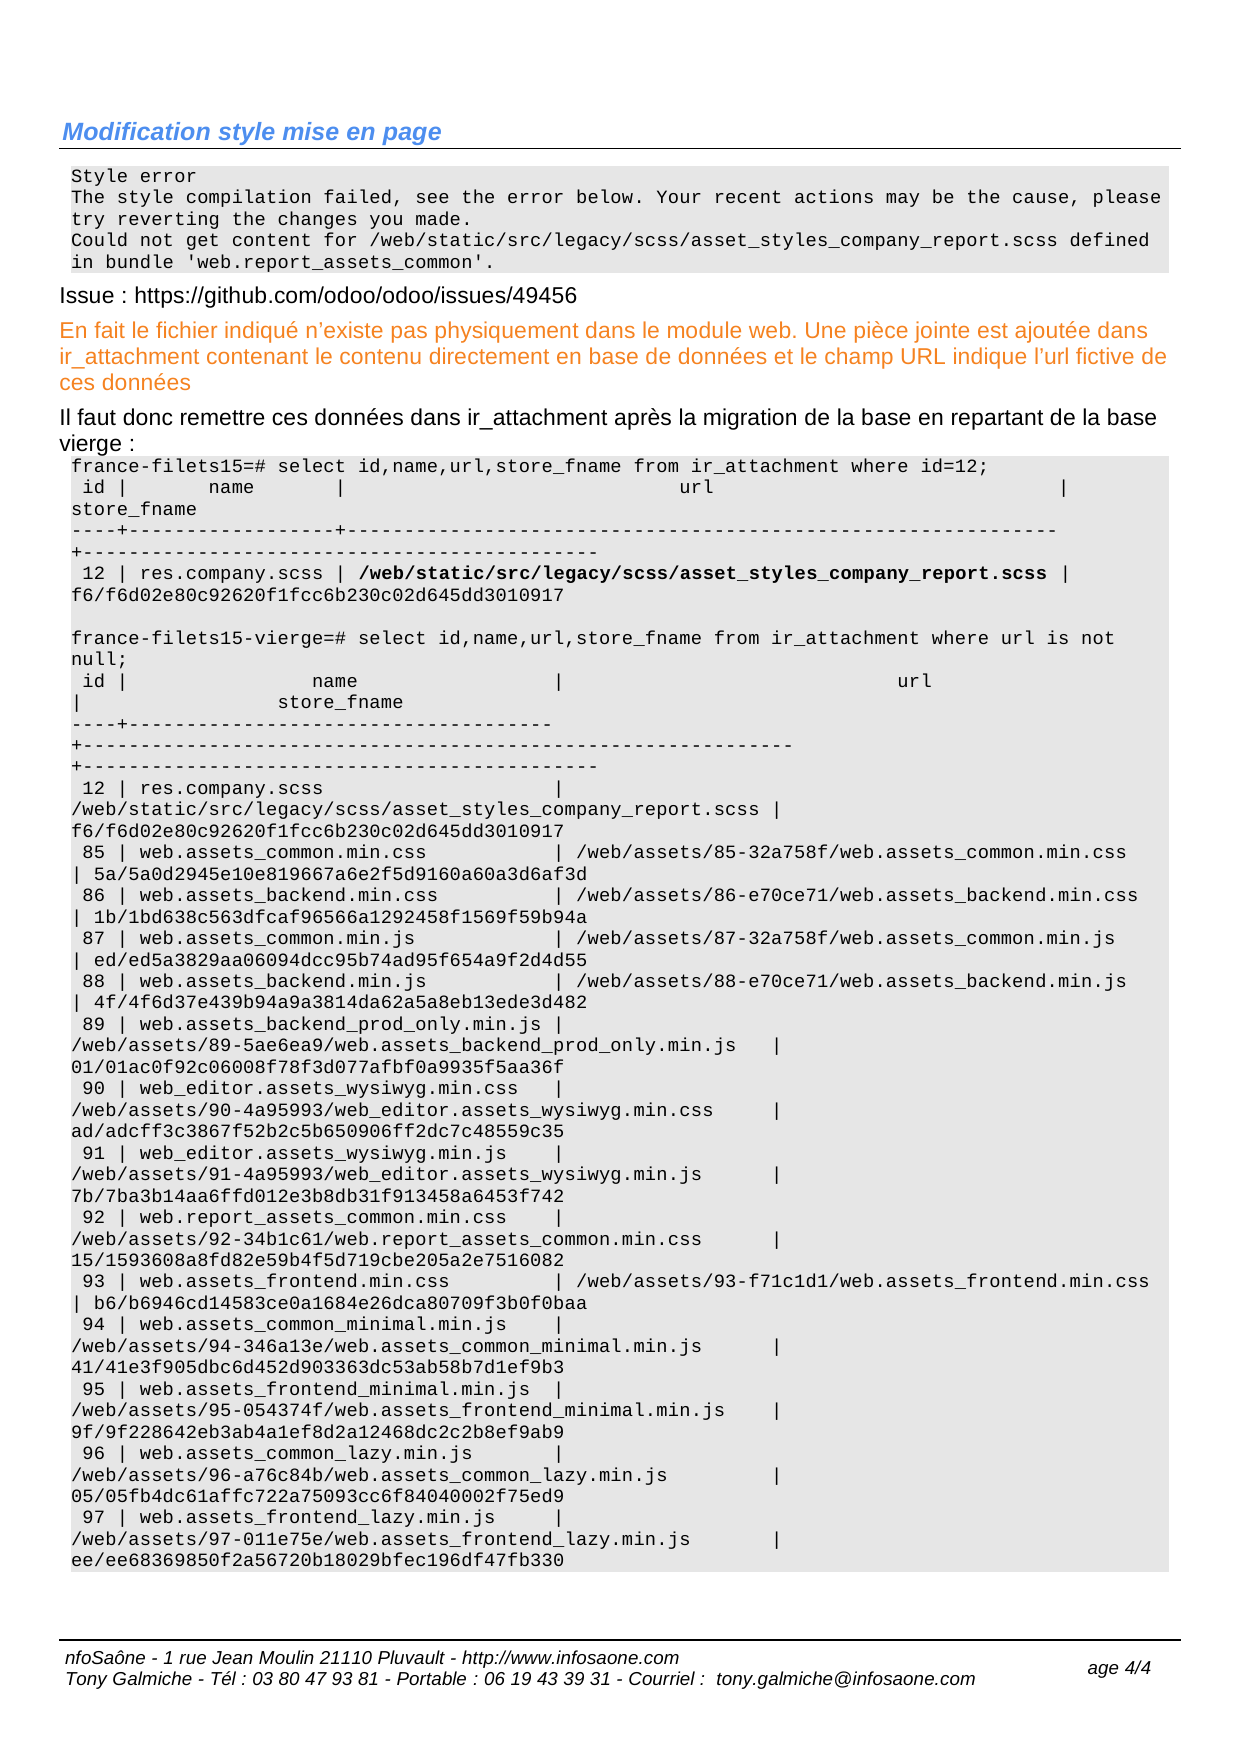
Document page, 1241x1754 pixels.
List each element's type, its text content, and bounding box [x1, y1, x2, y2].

text 90 | web_editor.assets_wysiwyg.min.css | /web/assets/90-4a95993/web_editor.assets_wysiwyg.min.css | ad/adcff3c3867f52b2c5b650906ff2dc7c48559c35 [71, 1079, 1169, 1143]
text Could not get content for /web/static/src/legacy/scss/asset_styles_company_report.scss defined in bundle 'web.report_assets_common'. [71, 231, 1169, 273]
text id | name | url | store_fname [71, 478, 1169, 521]
text Issue : https://github.com/odoo/odoo/issues/49456 [59, 282, 1181, 308]
text 87 | web.assets_common.min.js | /web/assets/87-32a758f/web.assets_common.min.js | ed/ed5a3829aa06094dcc95b74ad95f654a9f2d4d55 [71, 928, 1169, 971]
text 92 | web.report_assets_common.min.css | /web/assets/92-34b1c61/web.report_assets_common.min.css | 15/1593608a8fd82e59b4f5d719cbe205a2e7516082 [71, 1207, 1169, 1272]
text Il faut donc remettre ces données dans ir_attachment après la migration de la base en repartant de la base vierge : [59, 404, 1181, 456]
text 88 | web.assets_backend.min.js | /web/assets/88-e70ce71/web.assets_backend.min.js | 4f/4f6d37e439b94a9a3814da62a5a8eb13ede3d482 [71, 971, 1169, 1014]
text id | name | url | store_fname [71, 671, 1169, 714]
text ----+-------------------------------------+--------------------------------------------------------------+--------------------------------------------- [71, 714, 1169, 778]
text 89 | web.assets_backend_prod_only.min.js | /web/assets/89-5ae6ea9/web.assets_backend_prod_only.min.js | 01/01ac0f92c06008f78f3d077afbf0a9935f5aa36f [71, 1014, 1169, 1079]
text 94 | web.assets_common_minimal.min.js | /web/assets/94-346a13e/web.assets_common_minimal.min.js | 41/41e3f905dbc6d452d903363dc53ab58b7d1ef9b3 [71, 1315, 1169, 1379]
text france-filets15-vierge=# select id,name,url,store_fname from ir_attachment where url is not null; [71, 628, 1169, 671]
text 86 | web.assets_backend.min.css | /web/assets/86-e70ce71/web.assets_backend.min.css | 1b/1bd638c563dfcaf96566a1292458f1569f59b94a [71, 886, 1169, 928]
text 12 | res.company.scss | /web/static/src/legacy/scss/asset_styles_company_report.scss | f6/f6d02e80c92620f1fcc6b230c02d645dd3010917 [71, 778, 1169, 843]
text En fait le fichier indiqué n’existe pas physiquement dans le module web. Une pièce jointe est ajoutée dans ir_attachment contenant le contenu directement en base de données et le champ URL indique l’url fictive de ces données [59, 317, 1181, 395]
text 85 | web.assets_common.min.css | /web/assets/85-32a758f/web.assets_common.min.css | 5a/5a0d2945e10e819667a6e2f5d9160a60a3d6af3d [71, 843, 1169, 886]
subtitle Modification style mise en page [59, 114, 1181, 148]
text 96 | web.assets_common_lazy.min.js | /web/assets/96-a76c84b/web.assets_common_lazy.min.js | 05/05fb4dc61affc722a75093cc6f84040002f75ed9 [71, 1443, 1169, 1508]
text 95 | web.assets_frontend_minimal.min.js | /web/assets/95-054374f/web.assets_frontend_minimal.min.js | 9f/9f228642eb3ab4a1ef8d2a12468dc2c2b8ef9ab9 [71, 1379, 1169, 1443]
text france-filets15=# select id,name,url,store_fname from ir_attachment where id=12; [71, 456, 1169, 478]
text 97 | web.assets_frontend_lazy.min.js | /web/assets/97-011e75e/web.assets_frontend_lazy.min.js | ee/ee68369850f2a56720b18029bfec196df47fb330 [71, 1508, 1169, 1572]
text ----+------------------+--------------------------------------------------------------+--------------------------------------------- [71, 521, 1169, 564]
text 12 | res.company.scss | /web/static/src/legacy/scss/asset_styles_company_report.scss | f6/f6d02e80c92620f1fcc6b230c02d645dd3010917 [71, 564, 1169, 607]
text The style compilation failed, see the error below. Your recent actions may be the cause, please try reverting the changes you made. [71, 188, 1169, 231]
text Style error [71, 166, 1169, 188]
text 91 | web_editor.assets_wysiwyg.min.js | /web/assets/91-4a95993/web_editor.assets_wysiwyg.min.js | 7b/7ba3b14aa6ffd012e3b8db31f913458a6453f742 [71, 1143, 1169, 1207]
text 93 | web.assets_frontend.min.css | /web/assets/93-f71c1d1/web.assets_frontend.min.css | b6/b6946cd14583ce0a1684e26dca80709f3b0f0baa [71, 1272, 1169, 1315]
